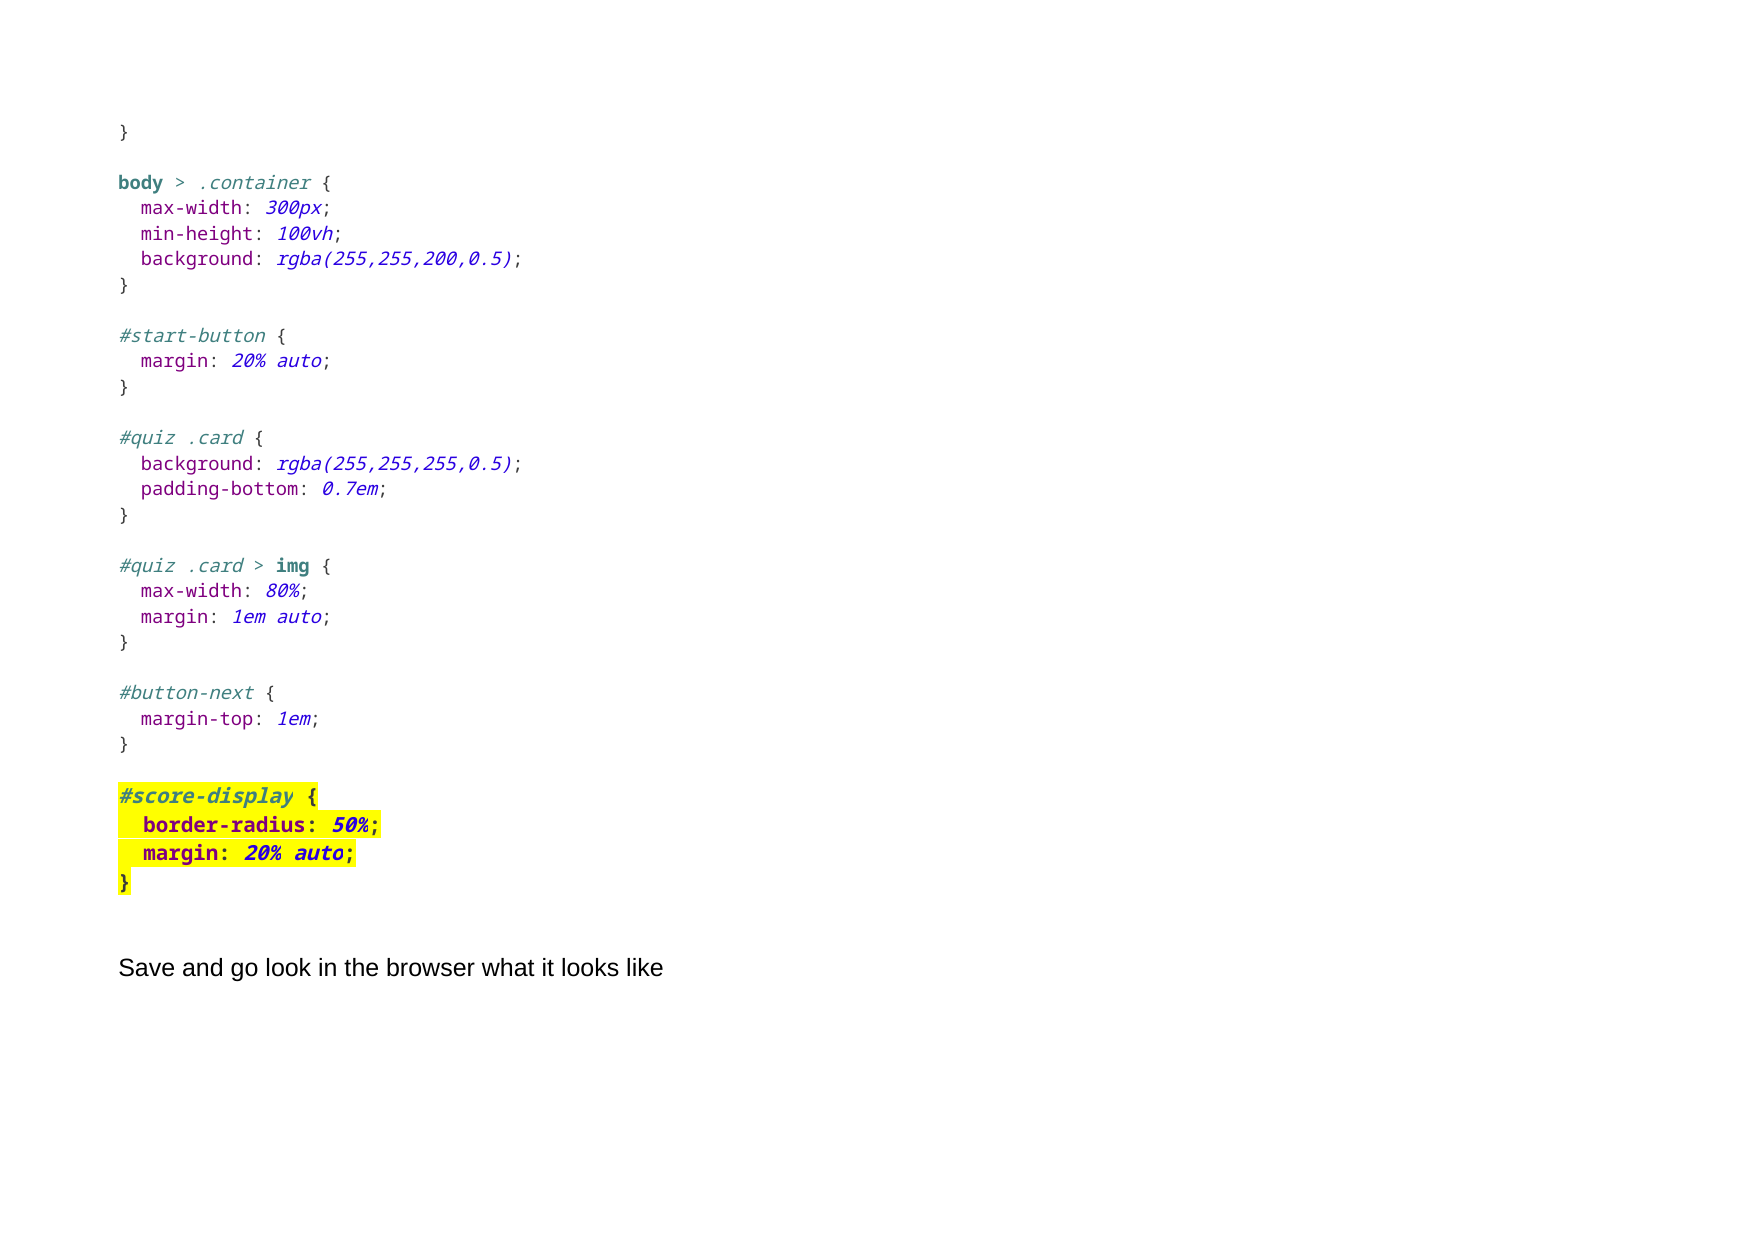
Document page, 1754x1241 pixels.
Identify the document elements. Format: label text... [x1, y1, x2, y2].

text margin: 1em auto; [118, 603, 1636, 628]
text background: rgba(255,255,255,0.5); [118, 450, 1636, 475]
text #score-display { [118, 782, 1636, 810]
text } [118, 118, 1636, 144]
text padding-bottom: 0.7em; [118, 475, 1636, 501]
text body > .container { [118, 169, 1636, 195]
text margin: 20% auto; [118, 348, 1636, 373]
text } [118, 628, 1636, 654]
text } [118, 271, 1636, 297]
text } [118, 373, 1636, 399]
text margin-top: 1em; [118, 705, 1636, 731]
text #quiz .card { [118, 424, 1636, 450]
text min-height: 100vh; [118, 220, 1636, 246]
text max-width: 80%; [118, 577, 1636, 603]
text } [118, 731, 1636, 756]
text max-width: 300px; [118, 195, 1636, 220]
text #button-next { [118, 679, 1636, 705]
text #start-button { [118, 322, 1636, 348]
text border-radius: 50%; [118, 810, 1636, 838]
text background: rgba(255,255,200,0.5); [118, 246, 1636, 271]
text Save and go look in the browser what it looks like [118, 953, 1636, 982]
text margin: 20% auto; [118, 838, 1636, 867]
text #quiz .card > img { [118, 552, 1636, 577]
text } [118, 501, 1636, 526]
text } [118, 867, 1636, 895]
